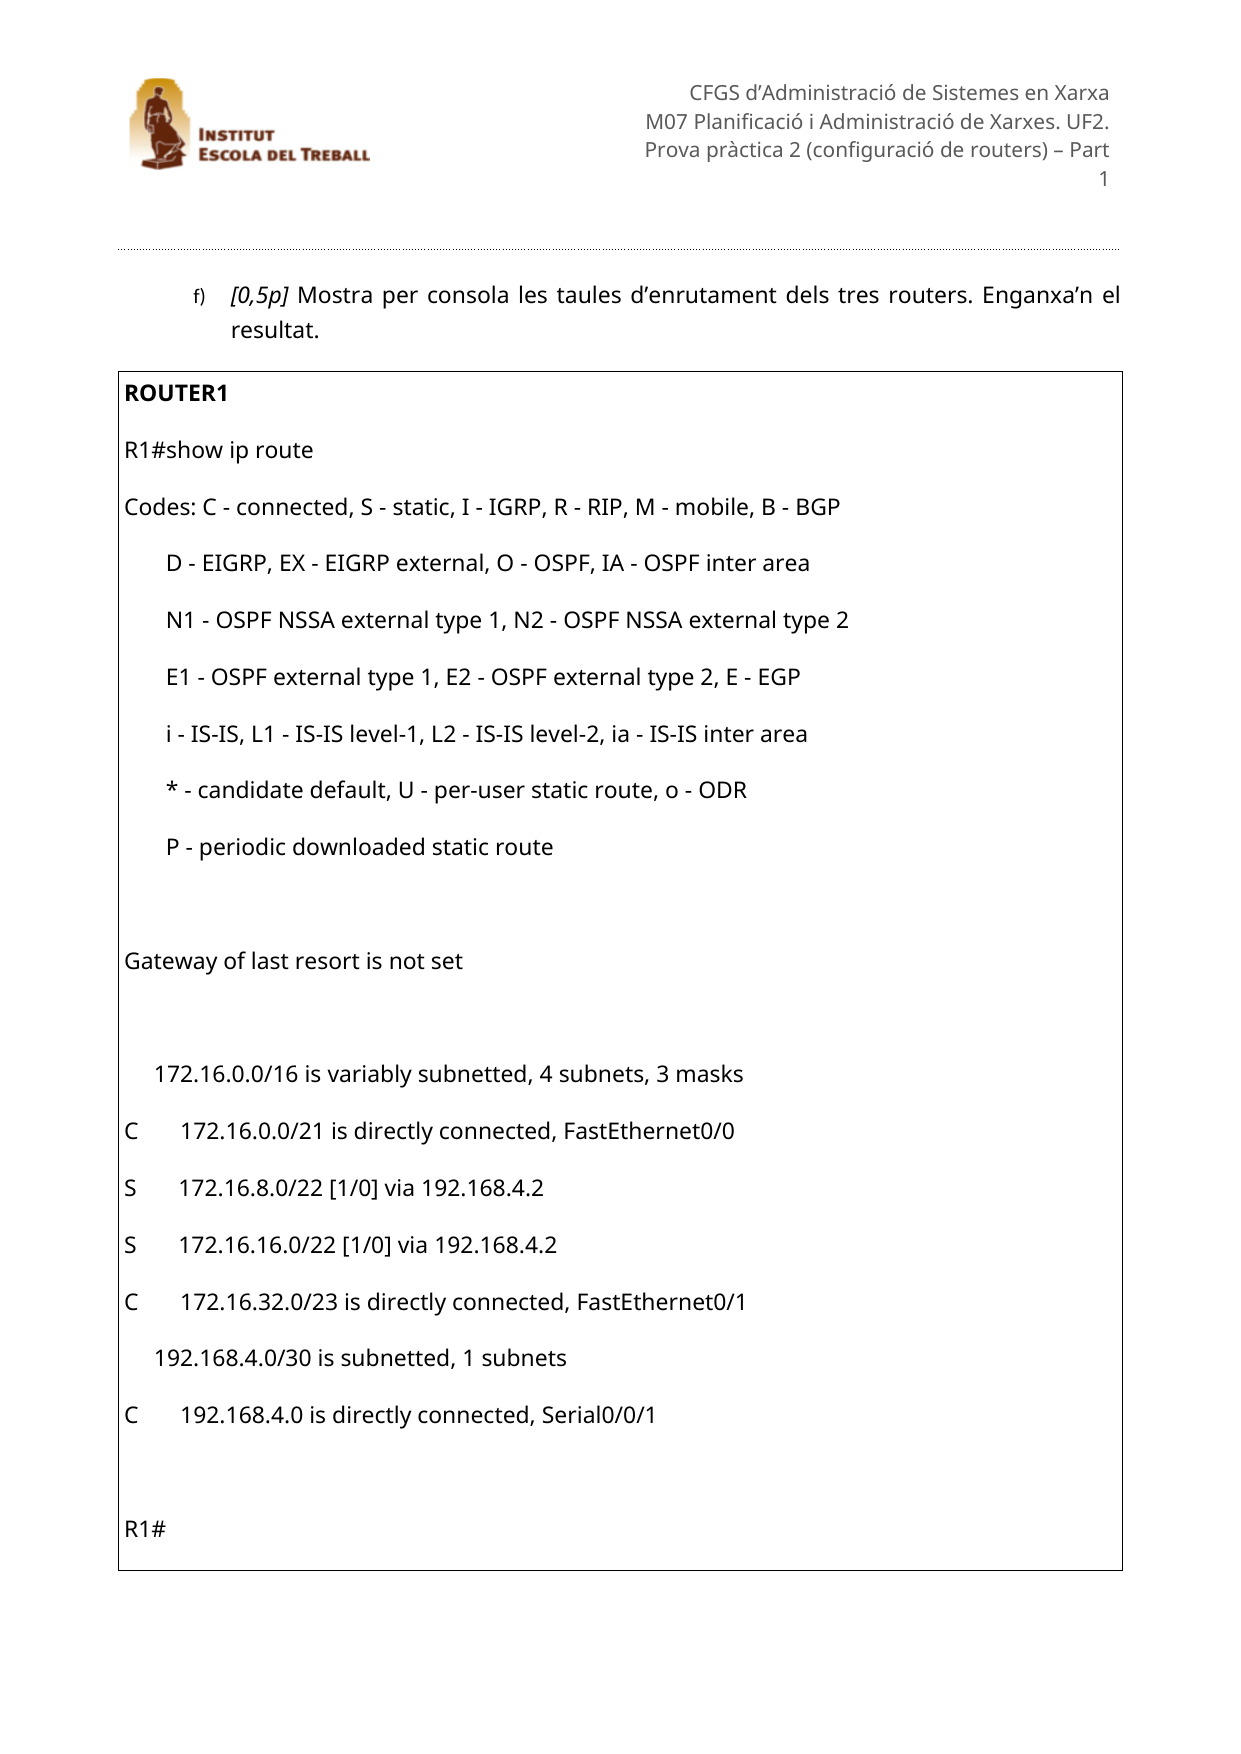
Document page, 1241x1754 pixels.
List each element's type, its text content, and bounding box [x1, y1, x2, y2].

table_header ROUTER1 R1#show ip route Codes: C - connected, S - static, I - IGRP, R - RIP, M - mobile, B - BGP D - EIGRP, EX - EIGRP external, O - OSPF, IA - OSPF inter area N1 - OSPF NSSA external type 1, N2 - OSPF NSSA external type 2 E1 - OSPF external type 1, E2 - OSPF external type 2, E - EGP i - IS-IS, L1 - IS-IS level-1, L2 - IS-IS level-2, ia - IS-IS inter area * - candidate default, U - per-user static route, o - ODR P - periodic downloaded static route Gateway of last resort is not set 172.16.0.0/16 is variably subnetted, 4 subnets, 3 masks C 172.16.0.0/21 is directly connected, FastEthernet0/0 S 172.16.8.0/22 [1/0] via 192.168.4.2 S 172.16.16.0/22 [1/0] via 192.168.4.2 C 172.16.32.0/23 is directly connected, FastEthernet0/1 192.168.4.0/30 is subnetted, 1 subnets C 192.168.4.0 is directly connected, Serial0/0/1 R1# [119, 372, 1122, 1570]
picture [129, 78, 370, 170]
list [0,5p] Mostra per consola les taules d’enrutament dels tres routers. Enganxa’n el resultat. [193, 278, 1122, 346]
